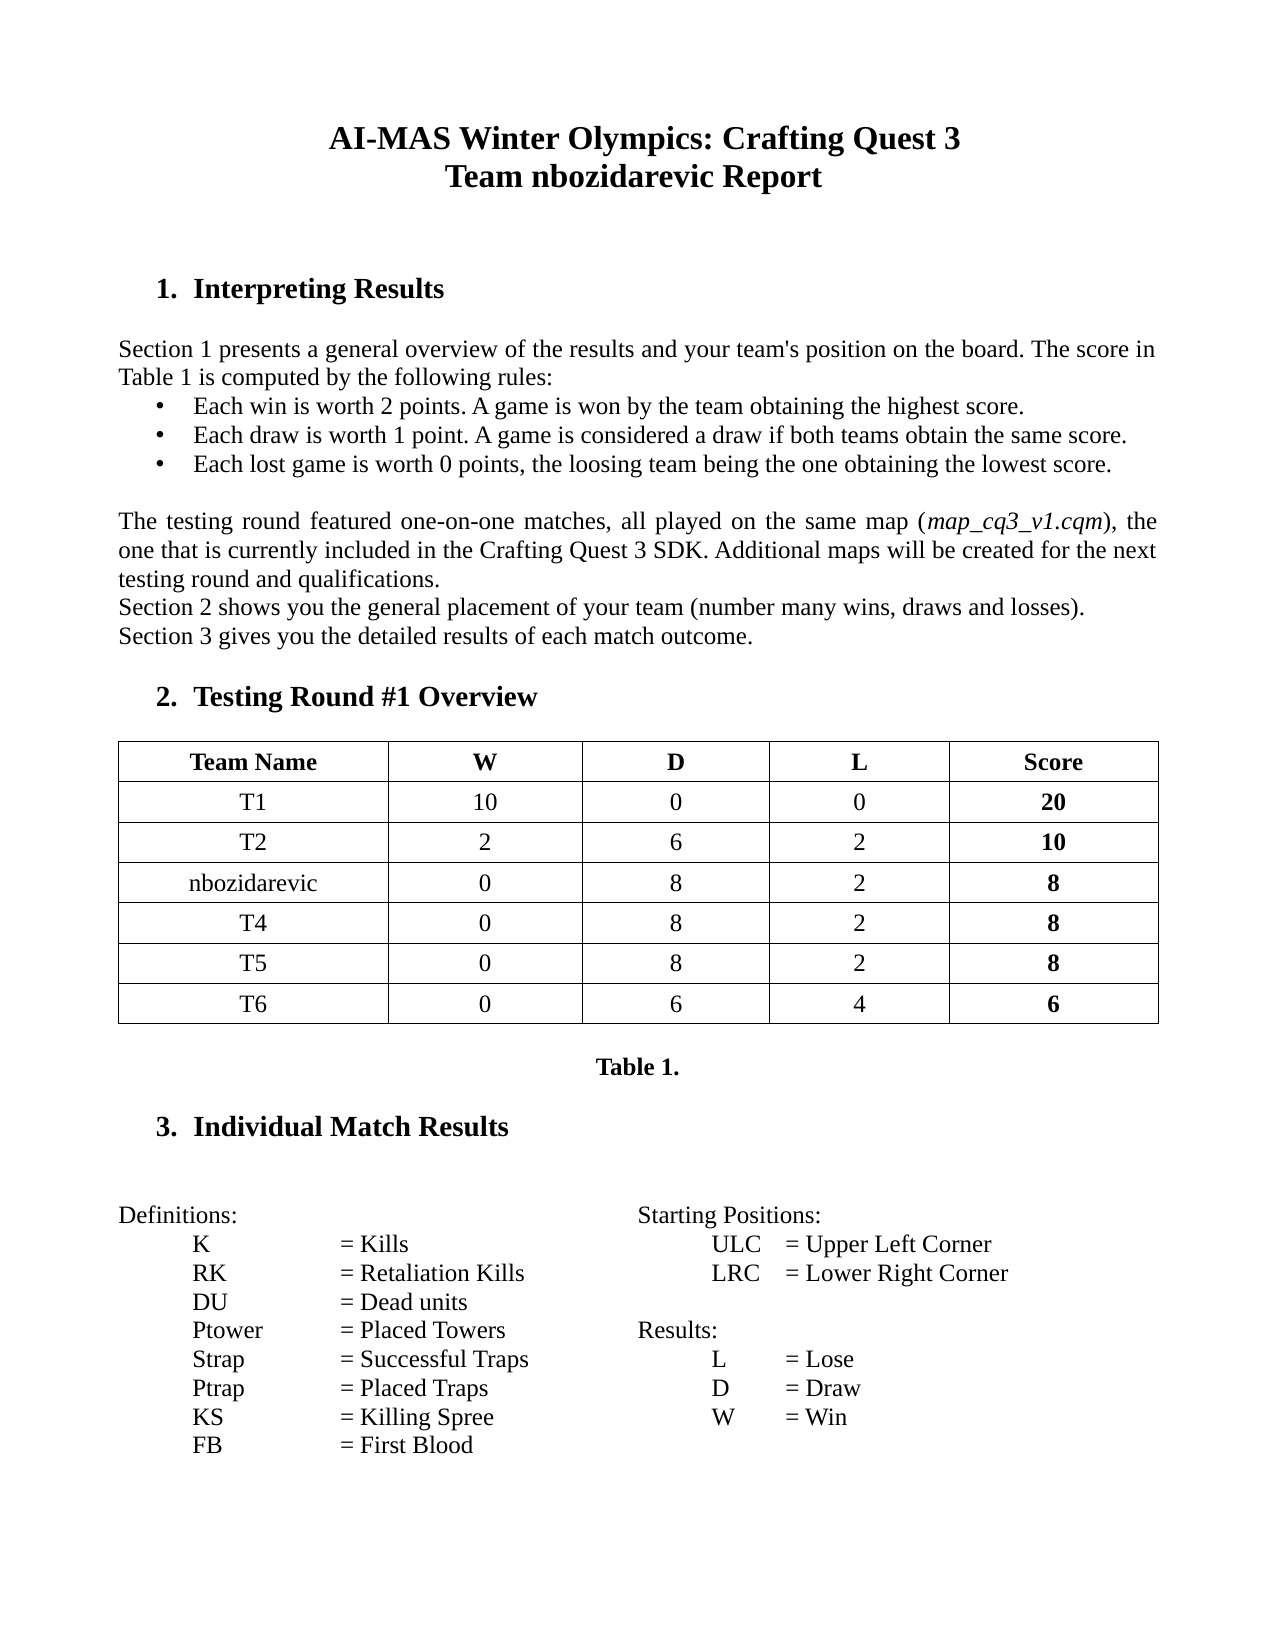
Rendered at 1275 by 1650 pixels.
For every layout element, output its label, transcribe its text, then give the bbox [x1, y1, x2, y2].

table_cell T6 [119, 984, 388, 1023]
table_cell 10 [950, 823, 1158, 862]
text Section 1 presents a general overview of the results and your team's position on the board. The score in Table 1 is computed by the following rules: [118, 334, 1157, 391]
text DU = Dead units [118, 1287, 637, 1316]
table_cell T2 [119, 823, 388, 862]
text W = Win [637, 1402, 1157, 1431]
list Individual Match Results [156, 1109, 1157, 1143]
list Each lost game is worth 0 points, the loosing team being the one obtaining the lowest score. [156, 449, 1157, 477]
table_cell 2 [770, 863, 949, 902]
table_cell 8 [950, 863, 1158, 902]
text Starting Positions: [637, 1201, 1157, 1229]
text K = Kills [118, 1229, 637, 1258]
text L = Lose [637, 1344, 1157, 1373]
text D = Draw [637, 1373, 1157, 1402]
table_cell T1 [119, 782, 388, 822]
table_header Team Name [119, 742, 388, 781]
table_header D [583, 742, 769, 781]
text AI-MAS Winter Olympics: Crafting Quest 3 [118, 118, 1157, 156]
table_cell 6 [950, 984, 1158, 1023]
text Results: [637, 1316, 1157, 1344]
table_cell 6 [583, 823, 769, 862]
table_cell 8 [583, 903, 769, 943]
table_cell 0 [389, 944, 582, 983]
text FB = First Blood [118, 1431, 637, 1459]
table_cell 4 [770, 984, 949, 1023]
text RK = Retaliation Kills [118, 1258, 637, 1287]
table_cell 2 [770, 944, 949, 983]
table_cell 2 [770, 903, 949, 943]
text KS = Killing Spree [118, 1402, 637, 1431]
table_cell 2 [389, 823, 582, 862]
text Ptrap = Placed Traps [118, 1373, 637, 1402]
table_cell 6 [583, 984, 769, 1023]
table_cell 8 [583, 863, 769, 902]
list Each draw is worth 1 point. A game is considered a draw if both teams obtain the same score. [156, 420, 1157, 449]
table_cell 8 [583, 944, 769, 983]
text Table 1. [118, 1052, 1157, 1081]
table_cell 0 [583, 782, 769, 822]
table_header Score [950, 742, 1158, 781]
table_cell nbozidarevic [119, 863, 388, 902]
table_cell 0 [389, 903, 582, 943]
text Section 2 shows you the general placement of your team (number many wins, draws and losses). [118, 592, 1157, 621]
text Section 3 gives you the detailed results of each match outcome. [118, 621, 1157, 650]
table_cell 10 [389, 782, 582, 822]
table_cell 8 [950, 903, 1158, 943]
text LRC = Lower Right Corner [637, 1258, 1157, 1287]
table_cell 0 [389, 984, 582, 1023]
list Each win is worth 2 points. A game is won by the team obtaining the highest score. [156, 391, 1157, 420]
table_cell 0 [389, 863, 582, 902]
table_cell 0 [770, 782, 949, 822]
text Definitions: [118, 1201, 637, 1229]
text ULC = Upper Left Corner [637, 1229, 1157, 1258]
list Interpreting Results [156, 271, 1157, 305]
text Ptower = Placed Towers [118, 1316, 637, 1344]
list Testing Round #1 Overview [156, 679, 1157, 712]
text Strap = Successful Traps [118, 1344, 637, 1373]
table_cell 8 [950, 944, 1158, 983]
table_header W [389, 742, 582, 781]
table_cell 2 [770, 823, 949, 862]
text Team nbozidarevic Report [118, 156, 1157, 195]
text The testing round featured one-on-one matches, all played on the same map (map_cq3_v1.cqm), the one that is currently included in the Crafting Quest 3 SDK. Additional maps will be created for the next testing round and qualifications. [118, 506, 1157, 592]
table_cell T5 [119, 944, 388, 983]
table_cell 20 [950, 782, 1158, 822]
table_cell T4 [119, 903, 388, 943]
table_header L [770, 742, 949, 781]
